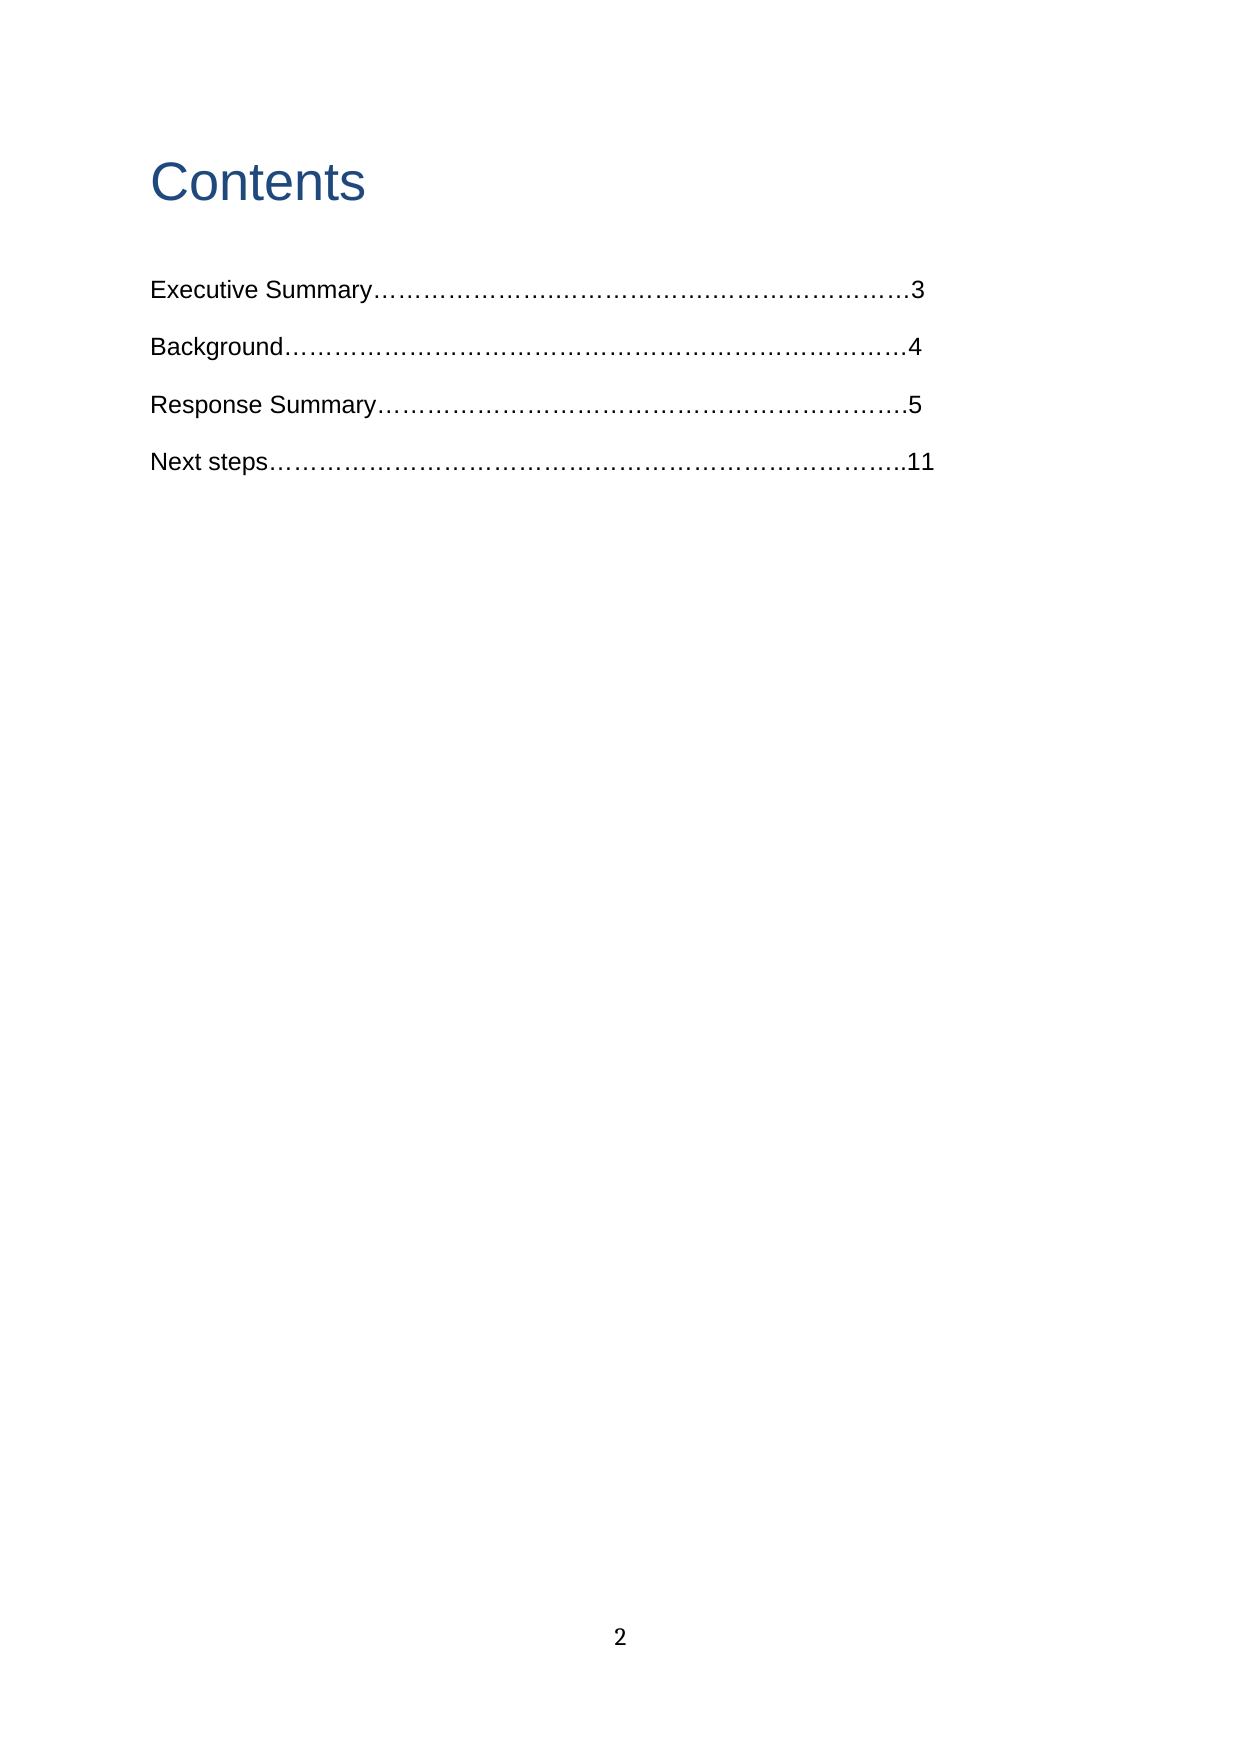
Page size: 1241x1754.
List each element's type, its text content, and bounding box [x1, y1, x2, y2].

text Response Summary……………………………………………………….5 [150, 389, 1090, 418]
text Background…………………………………………………………………4 [150, 332, 1090, 361]
text Contents [150, 150, 1090, 212]
text Executive Summary………………….……………….……………………3 [150, 274, 1090, 303]
text Next steps…………………………………………………………………..11 [150, 447, 1090, 476]
